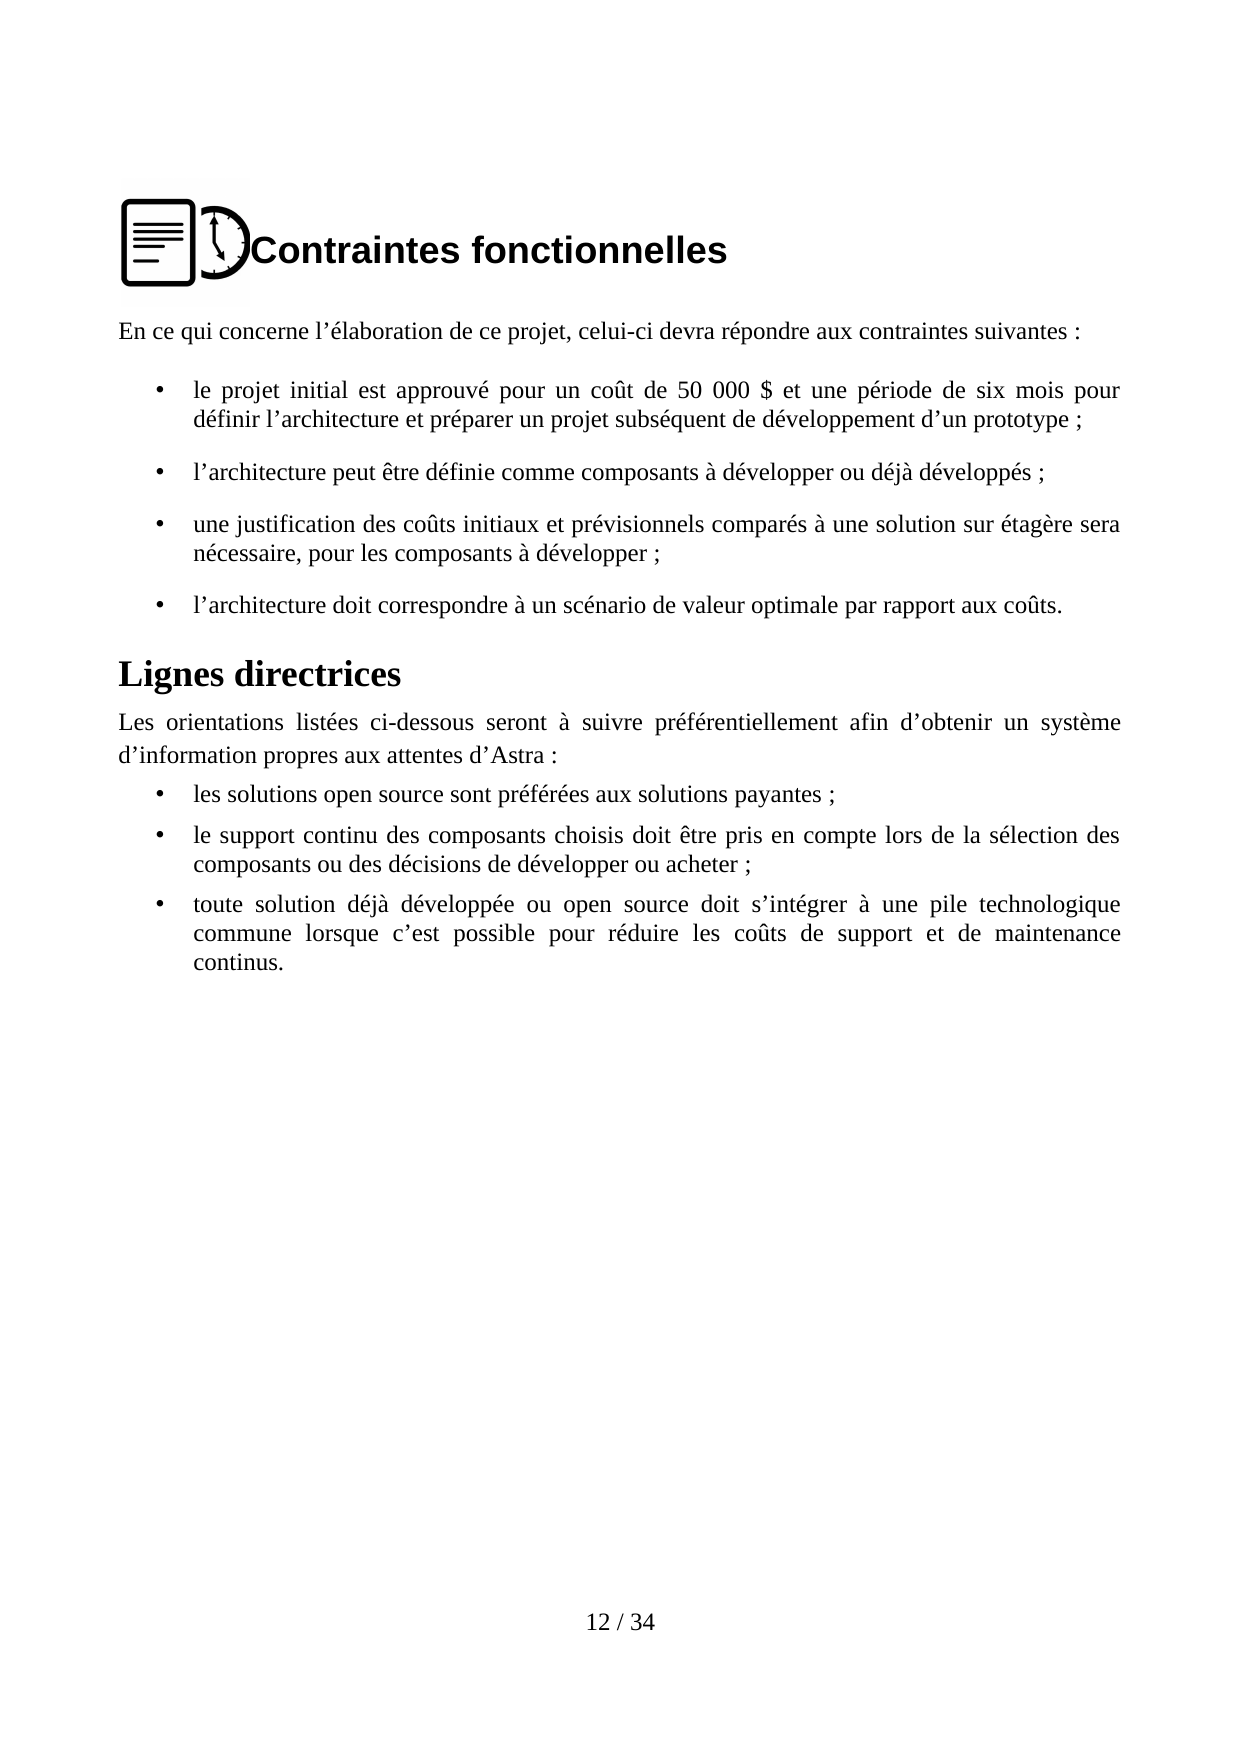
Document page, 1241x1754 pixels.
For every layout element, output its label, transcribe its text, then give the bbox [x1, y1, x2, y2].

subtitle Lignes directrices [118, 652, 1122, 695]
list toute solution déjà développée ou open source doit s’intégrer à une pile technologique commune lorsque c’est possible pour réduire les coûts de support et de maintenance continus. [156, 889, 1122, 976]
text Les orientations listées ci-dessous seront à suivre préférentiellement afin d’obtenir un système d’information propres aux attentes d’Astra : [118, 707, 1122, 769]
list une justification des coûts initiaux et prévisionnels comparés à une solution sur étagère sera nécessaire, pour les composants à développer ; [156, 509, 1122, 567]
list le support continu des composants choisis doit être pris en compte lors de la sélection des composants ou des décisions de développer ou acheter ; [156, 820, 1122, 878]
list l’architecture doit correspondre à un scénario de valeur optimale par rapport aux coûts. [156, 590, 1122, 619]
text En ce qui concerne l’élaboration de ce projet, celui-ci devra répondre aux contraintes suivantes : [118, 316, 1122, 345]
list l’architecture peut être définie comme composants à développer ou déjà développés ; [156, 457, 1122, 485]
list le projet initial est approuvé pour un coût de 50 000 $ et une période de six mois pour définir l’architecture et préparer un projet subséquent de développement d’un prototype ; [156, 375, 1122, 433]
picture [121, 178, 250, 307]
subtitle Contraintes fonctionnelles [250, 228, 1122, 272]
list les solutions open source sont préférées aux solutions payantes ; [156, 779, 1122, 808]
